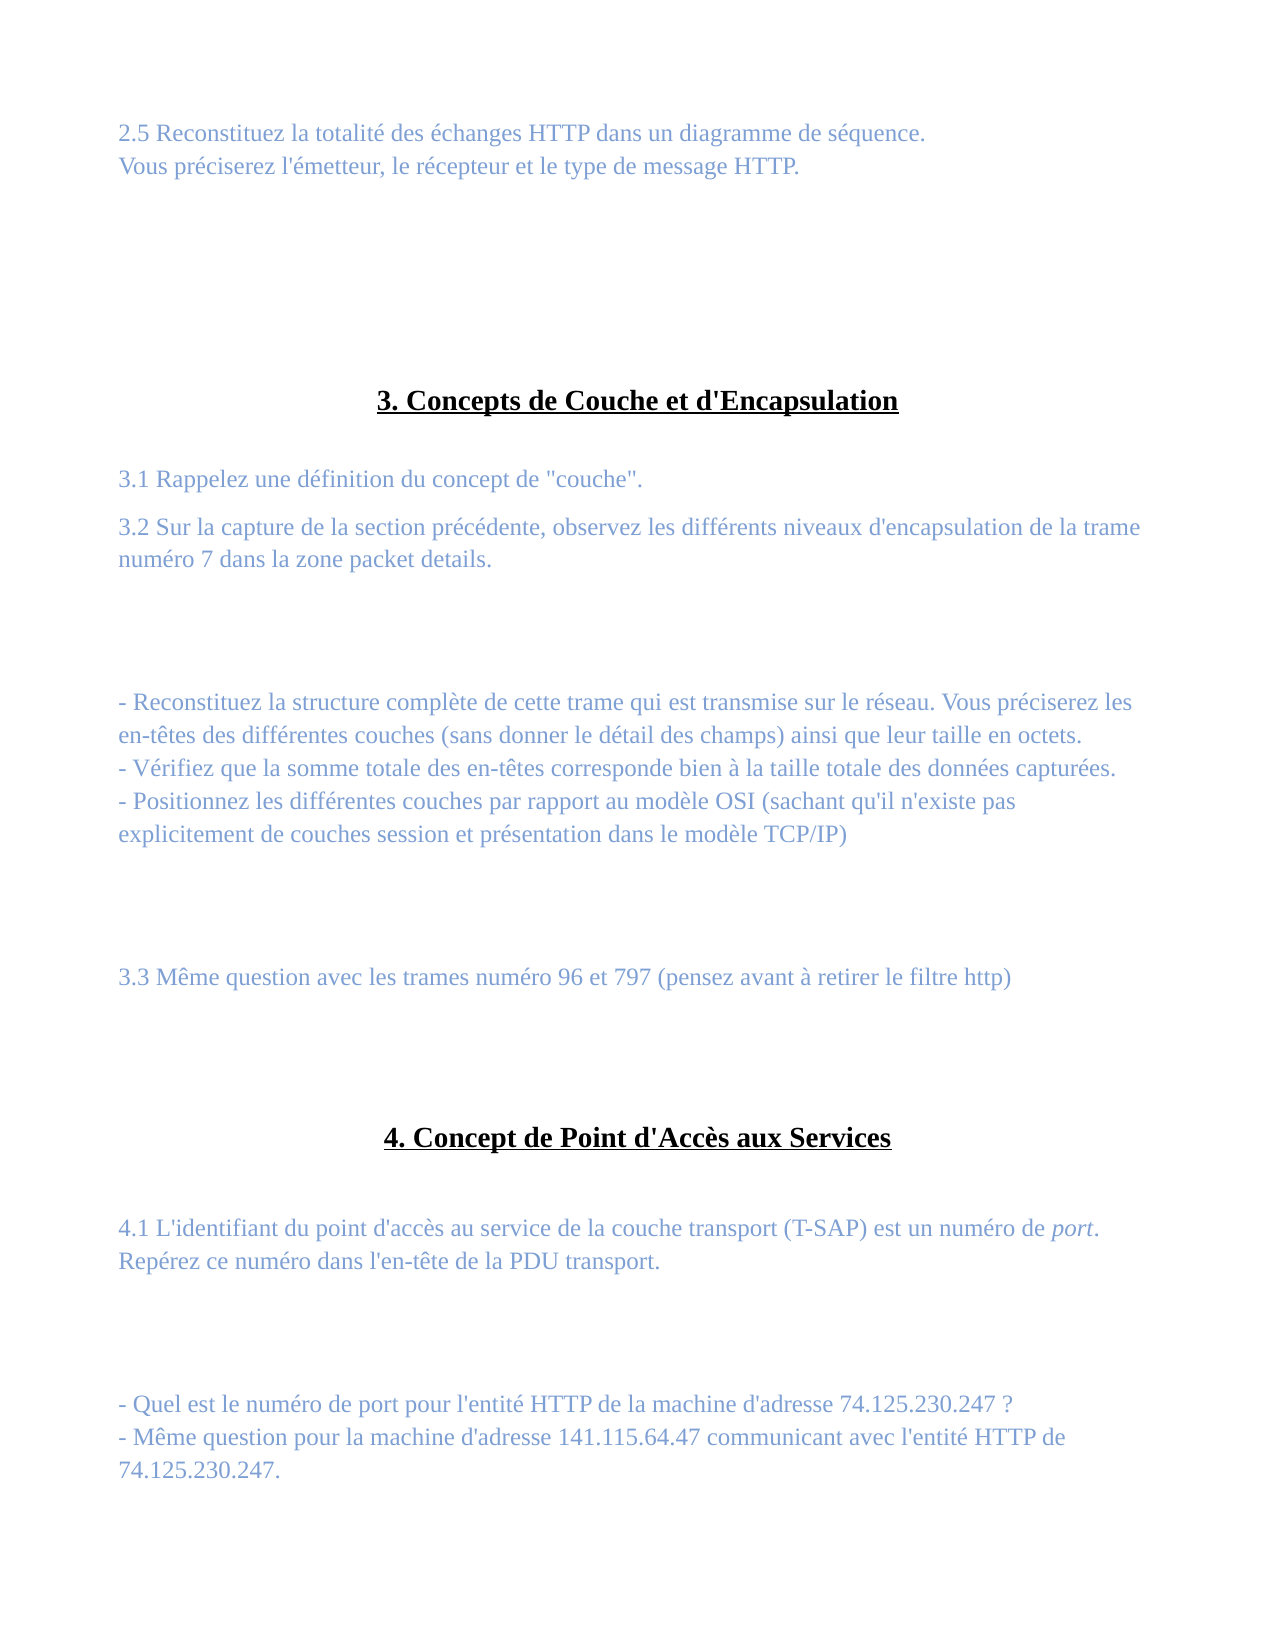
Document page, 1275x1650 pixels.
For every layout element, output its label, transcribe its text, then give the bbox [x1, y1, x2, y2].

text 3.2 Sur la capture de la section précédente, observez les différents niveaux d'encapsulation de la trame numéro 7 dans la zone packet details. [118, 512, 1157, 573]
text - Quel est le numéro de port pour l'entité HTTP de la machine d'adresse 74.125.230.247 ? - Même question pour la machine d'adresse 141.115.64.47 communicant avec l'entité HTTP de 74.125.230.247. [118, 1389, 1157, 1484]
text 4.1 L'identifiant du point d'accès au service de la couche transport (T-SAP) est un numéro de port. Repérez ce numéro dans l'en-tête de la PDU transport. [118, 1213, 1157, 1275]
subtitle 3. Concepts de Couche et d'Encapsulation [118, 383, 1157, 416]
text 3.3 Même question avec les trames numéro 96 et 797 (pensez avant à retirer le filtre http) [118, 962, 1157, 991]
subtitle 4. Concept de Point d'Accès aux Services [118, 1120, 1157, 1153]
text - Reconstituez la structure complète de cette trame qui est transmise sur le réseau. Vous préciserez les en-têtes des différentes couches (sans donner le détail des champs) ainsi que leur taille en octets. - Vérifiez que la somme totale des en-têtes corresponde bien à la taille totale des données capturées. - Positionnez les différentes couches par rapport au modèle OSI (sachant qu'il n'existe pas explicitement de couches session et présentation dans le modèle TCP/IP) [118, 687, 1157, 848]
text 2.5 Reconstituez la totalité des échanges HTTP dans un diagramme de séquence. Vous préciserez l'émetteur, le récepteur et le type de message HTTP. [118, 118, 1157, 180]
text 3.1 Rappelez une définition du concept de "couche". [118, 464, 1157, 493]
